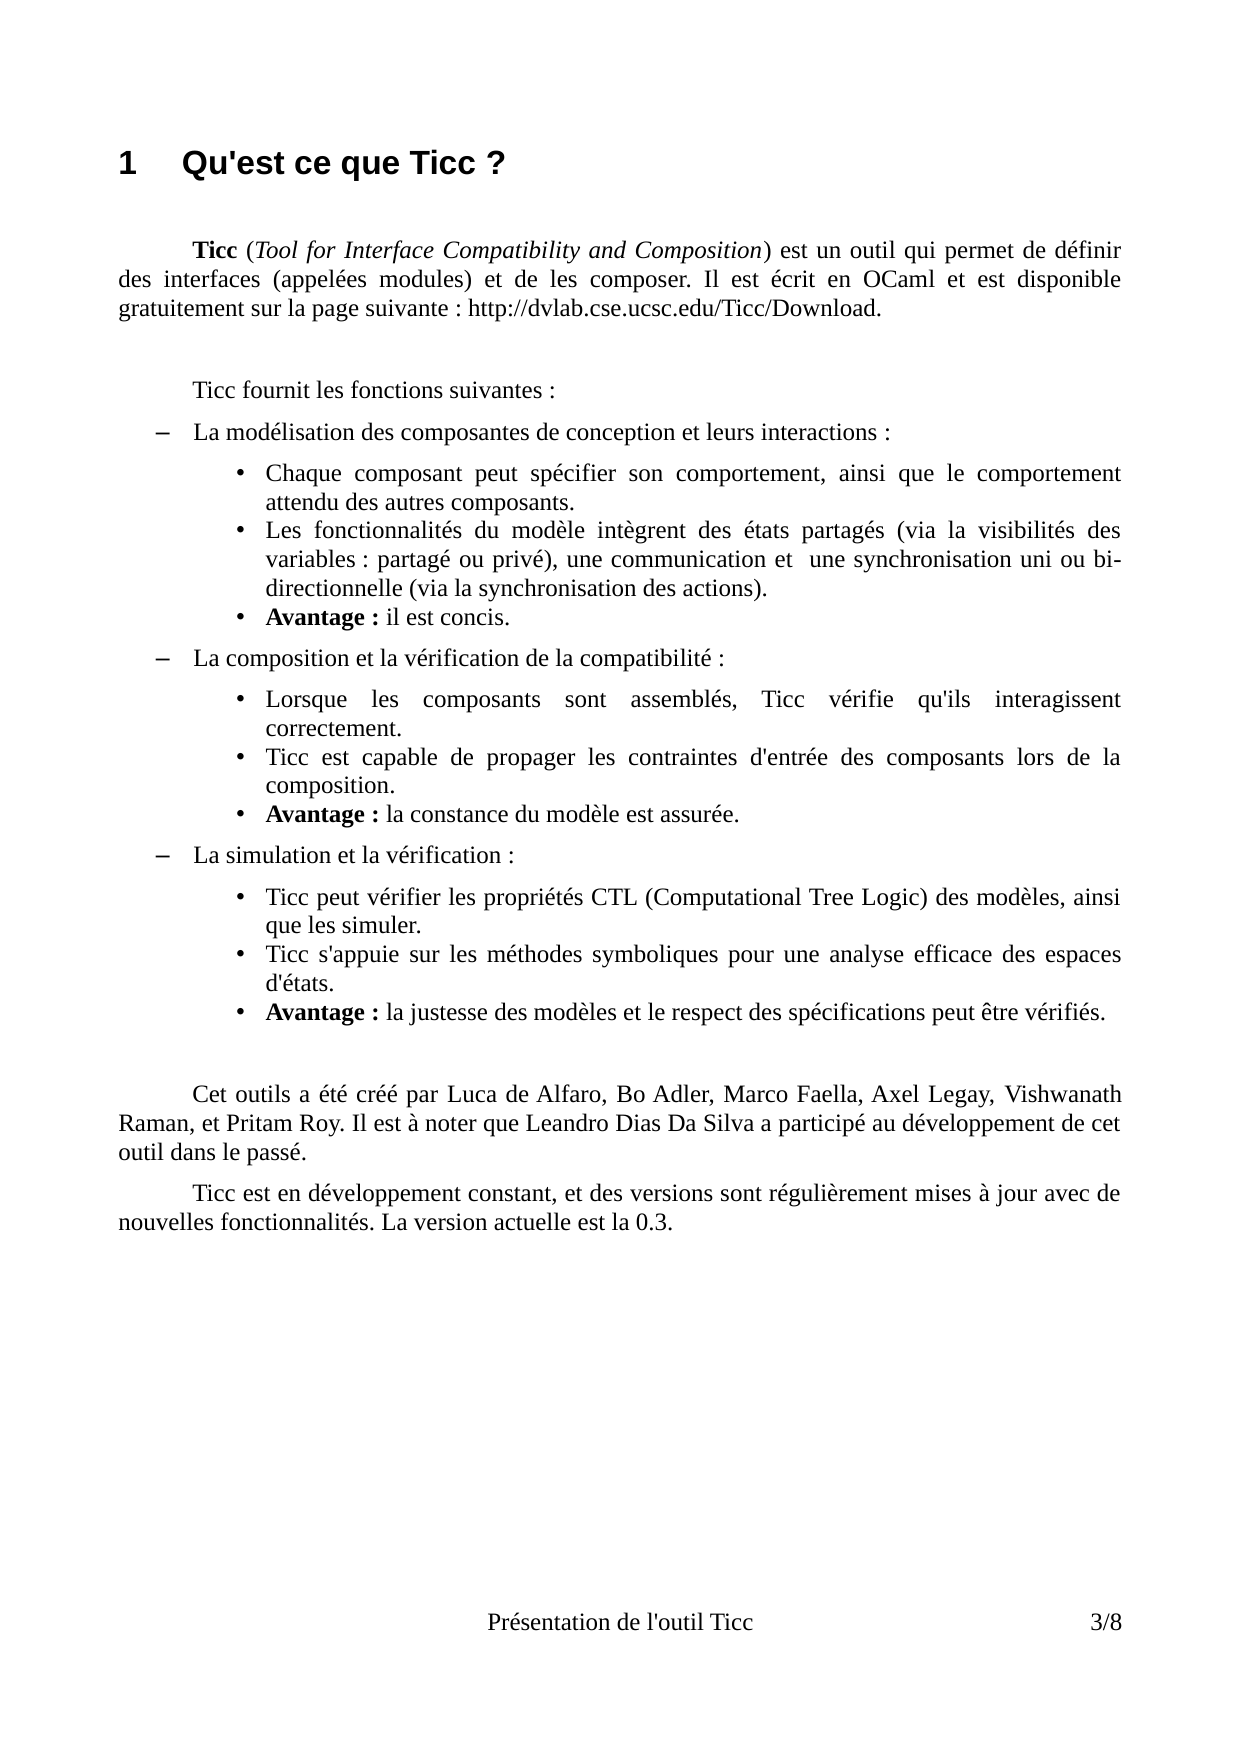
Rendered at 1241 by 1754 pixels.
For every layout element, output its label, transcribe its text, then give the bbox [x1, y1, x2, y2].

list Chaque composant peut spécifier son comportement, ainsi que le comportement attendu des autres composants. [236, 458, 1122, 516]
text Cet outils a été créé par Luca de Alfaro, Bo Adler, Marco Faella, Axel Legay, Vishwanath Raman, et Pritam Roy. Il est à noter que Leandro Dias Da Silva a participé au développement de cet outil dans le passé. [118, 1079, 1122, 1166]
list La composition et la vérification de la compatibilité : [156, 643, 1122, 672]
list Ticc est capable de propager les contraintes d'entrée des composants lors de la composition. [236, 742, 1122, 799]
list Avantage : la justesse des modèles et le respect des spécifications peut être vérifiés. [236, 997, 1122, 1026]
text Ticc est en développement constant, et des versions sont régulièrement mises à jour avec de nouvelles fonctionnalités. La version actuelle est la 0.3. [118, 1178, 1122, 1236]
text Ticc (Tool for Interface Compatibility and Composition) est un outil qui permet de définir des interfaces (appelées modules) et de les composer. Il est écrit en OCaml et est disponible gratuitement sur la page suivante : http://dvlab.cse.ucsc.edu/Ticc/Download. [118, 236, 1122, 322]
list Avantage : il est concis. [236, 602, 1122, 631]
list La simulation et la vérification : [156, 841, 1122, 869]
list La modélisation des composantes de conception et leurs interactions : [156, 417, 1122, 446]
subtitle Qu'est ce que Ticc ? [118, 143, 1122, 182]
list Les fonctionnalités du modèle intègrent des états partagés (via la visibilités des variables : partagé ou privé), une communication et une synchronisation uni ou bi-directionnelle (via la synchronisation des actions). [236, 516, 1122, 602]
list Avantage : la constance du modèle est assurée. [236, 799, 1122, 828]
list Ticc peut vérifier les propriétés CTL (Computational Tree Logic) des modèles, ainsi que les simuler. [236, 882, 1122, 939]
text Ticc fournit les fonctions suivantes : [118, 376, 1122, 404]
list Lorsque les composants sont assemblés, Ticc vérifie qu'ils interagissent correctement. [236, 684, 1122, 742]
list Ticc s'appuie sur les méthodes symboliques pour une analyse efficace des espaces d'états. [236, 939, 1122, 997]
